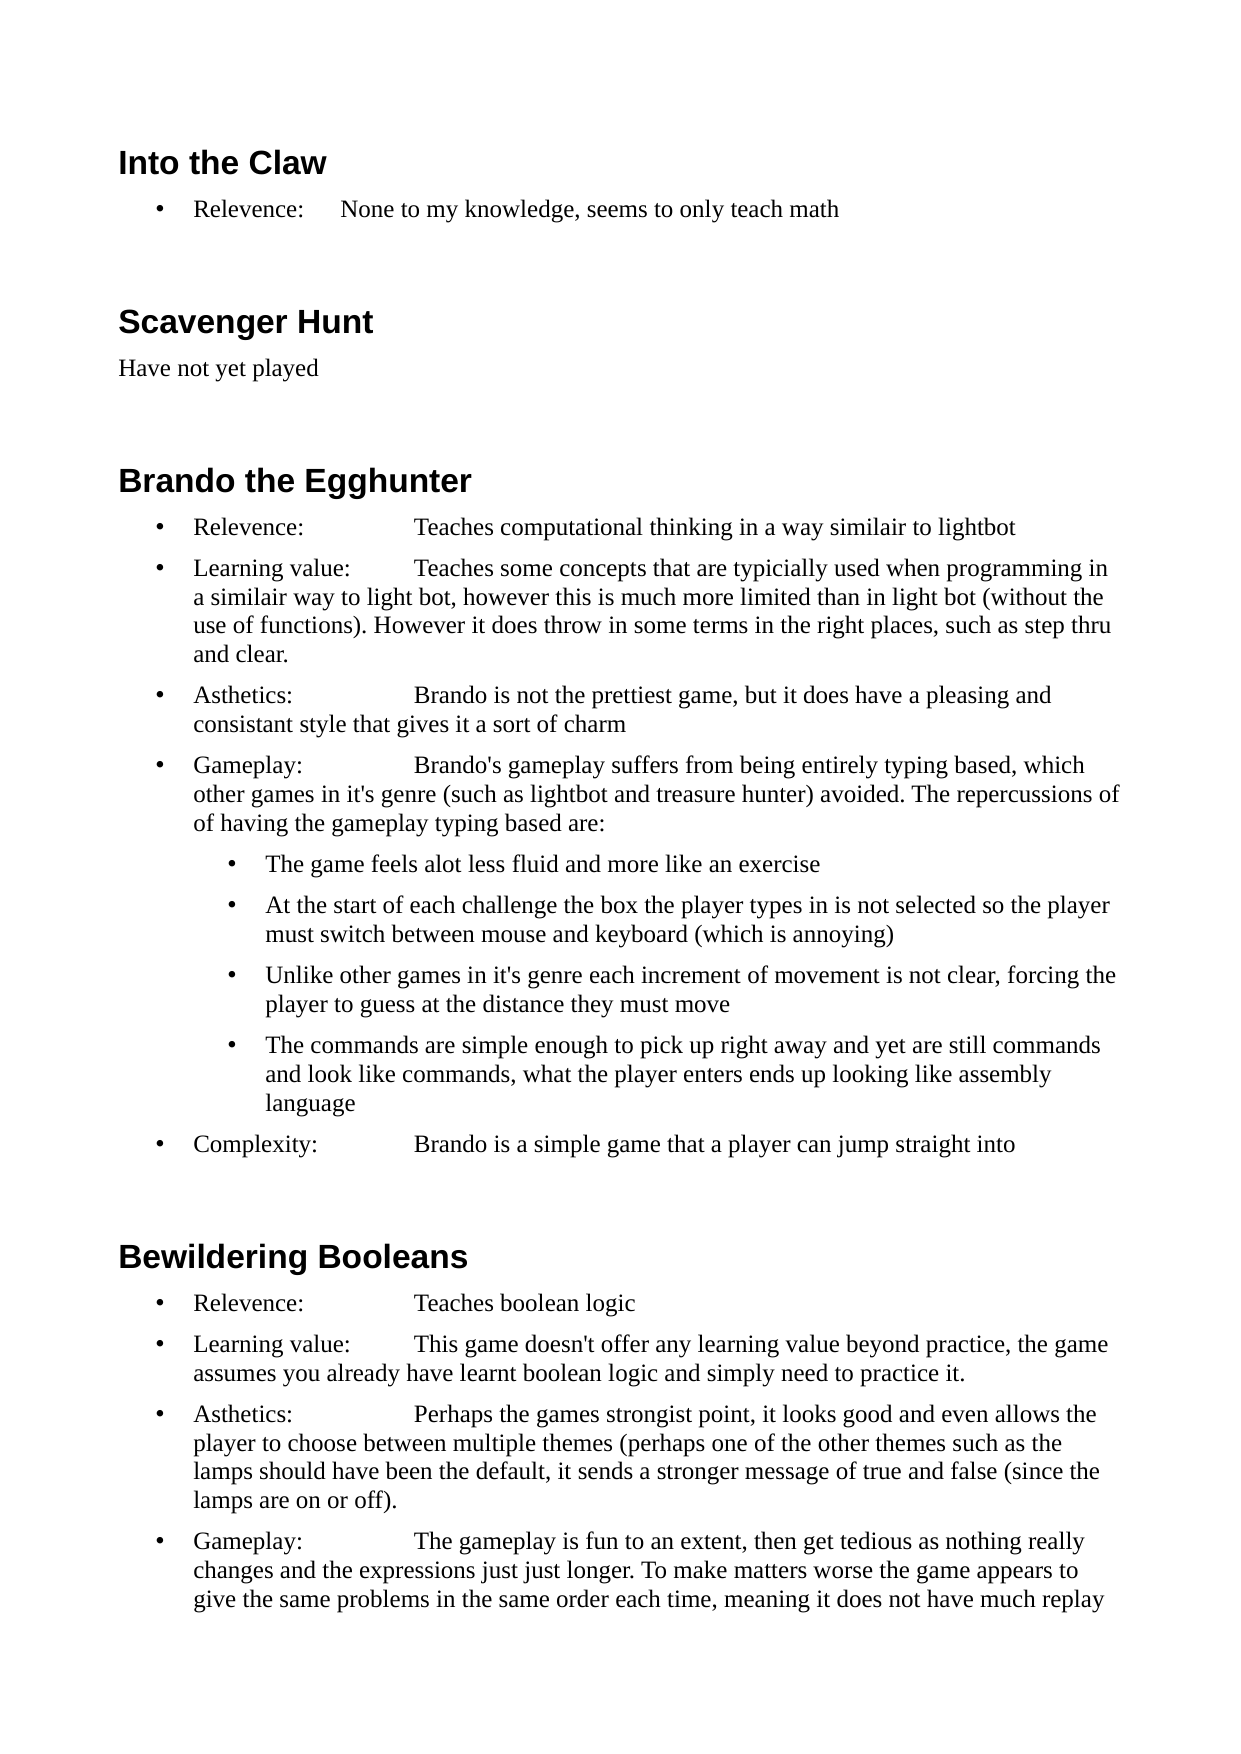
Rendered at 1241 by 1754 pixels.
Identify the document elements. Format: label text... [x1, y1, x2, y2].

list Learning value: Teaches some concepts that are typicially used when programming in a similair way to light bot, however this is much more limited than in light bot (without the use of functions). However it does throw in some terms in the right places, such as step thru and clear. [156, 553, 1122, 668]
list Gameplay: Brando's gameplay suffers from being entirely typing based, which other games in it's genre (such as lightbot and treasure hunter) avoided. The repercussions of of having the gameplay typing based are: [156, 750, 1122, 837]
list Learning value: This game doesn't offer any learning value beyond practice, the game assumes you already have learnt boolean logic and simply need to practice it. [156, 1329, 1122, 1386]
list Asthetics: Perhaps the games strongist point, it looks good and even allows the player to choose between multiple themes (perhaps one of the other themes such as the lamps should have been the default, it sends a stronger message of true and false (since the lamps are on or off). [156, 1399, 1122, 1514]
list Relevence: Teaches computational thinking in a way similair to lightbot [156, 512, 1122, 540]
list The game feels alot less fluid and more like an exercise [228, 849, 1122, 878]
list The commands are simple enough to pick up right away and yet are still commands and look like commands, what the player enters ends up looking like assembly language [228, 1030, 1122, 1117]
subtitle Brando the Egghunter [118, 460, 1122, 499]
subtitle Into the Claw [118, 143, 1122, 182]
list At the start of each challenge the box the player types in is not selected so the player must switch between mouse and keyboard (which is annoying) [228, 890, 1122, 948]
subtitle Scavenger Hunt [118, 302, 1122, 340]
list Relevence: Teaches boolean logic [156, 1288, 1122, 1316]
list Gameplay: The gameplay is fun to an extent, then get tedious as nothing really changes and the expressions just just longer. To make matters worse the game appears to give the same problems in the same order each time, meaning it does not have much replay [156, 1526, 1122, 1613]
list Relevence: None to my knowledge, seems to only teach math [156, 194, 1122, 223]
list Complexity: Brando is a simple game that a player can jump straight into [156, 1129, 1122, 1158]
subtitle Bewildering Booleans [118, 1237, 1122, 1275]
list Asthetics: Brando is not the prettiest game, but it does have a pleasing and consistant style that gives it a sort of charm [156, 680, 1122, 738]
text Have not yet played [118, 353, 1122, 382]
list Unlike other games in it's genre each increment of movement is not clear, forcing the player to guess at the distance they must move [228, 960, 1122, 1018]
